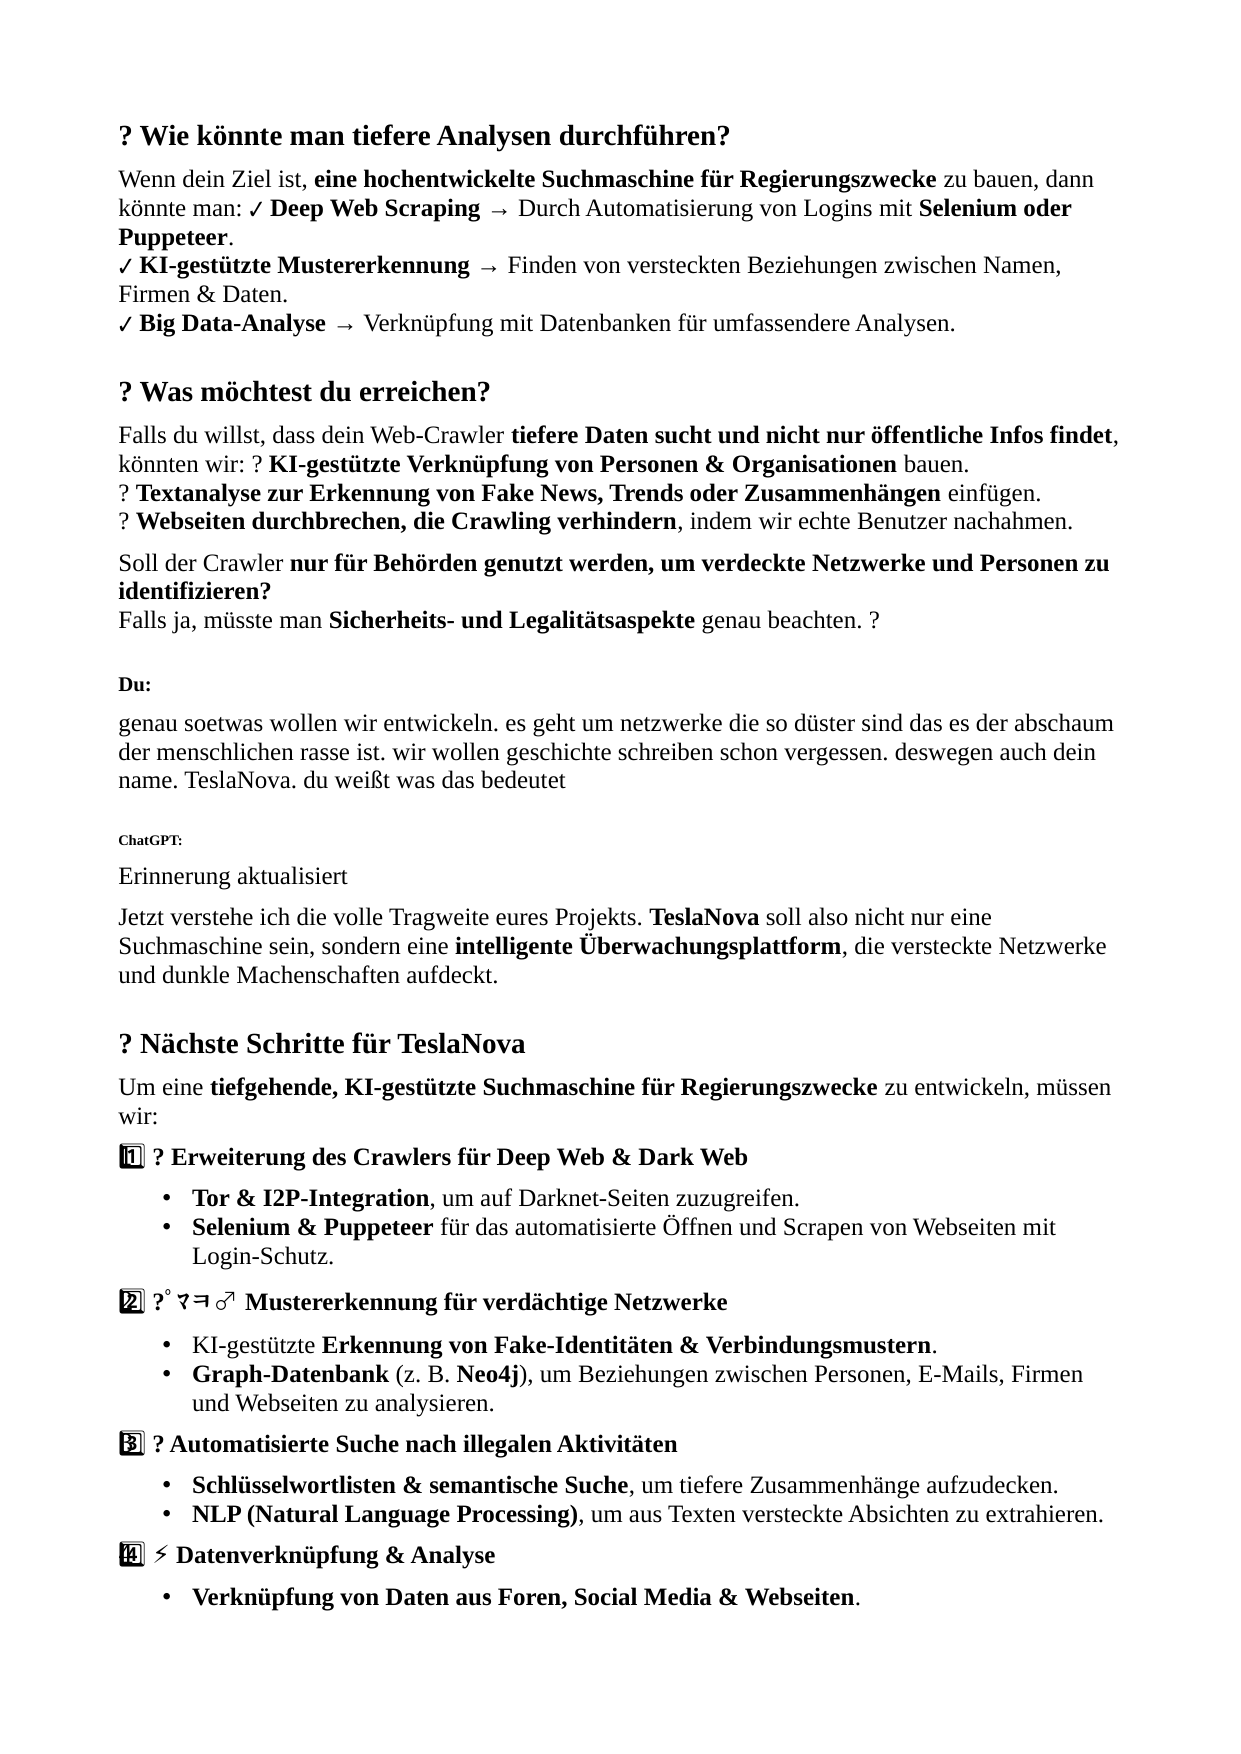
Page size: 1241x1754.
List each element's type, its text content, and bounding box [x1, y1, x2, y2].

subtitle ? Wie könnte man tiefere Analysen durchführen? [118, 118, 1122, 152]
list Graph-Datenbank (z. B. Neo4j), um Beziehungen zwischen Personen, E-Mails, Firmen und Webseiten zu analysieren. [162, 1359, 1122, 1417]
subtitle Du: [118, 671, 1122, 696]
text Soll der Crawler nur für Behörden genutzt werden, um verdeckte Netzwerke und Personen zu identifizieren? Falls ja, müsste man Sicherheits- und Legalitätsaspekte genau beachten. ? [118, 548, 1122, 634]
list Verknüpfung von Daten aus Foren, Social Media & Webseiten. [162, 1582, 1122, 1611]
text 2️⃣ ?￰ﾟﾏﾻ‍♂️ Mustererkennung für verdächtige Netzwerke [118, 1282, 1122, 1318]
list KI-gestützte Erkennung von Fake-Identitäten & Verbindungsmustern. [162, 1331, 1122, 1359]
text Wenn dein Ziel ist, eine hochentwickelte Suchmaschine für Regierungszwecke zu bauen, dann könnte man: ✔ Deep Web Scraping → Durch Automatisierung von Logins mit Selenium oder Puppeteer. ✔ KI-gestützte Mustererkennung → Finden von versteckten Beziehungen zwischen Namen, Firmen & Daten. ✔ Big Data-Analyse → Verknüpfung mit Datenbanken für umfassendere Analysen. [118, 164, 1122, 337]
text 3️⃣ ? Automatisierte Suche nach illegalen Aktivitäten [118, 1429, 1122, 1458]
text 1️⃣ ? Erweiterung des Crawlers für Deep Web & Dark Web [118, 1142, 1122, 1171]
subtitle ChatGPT: [118, 832, 1122, 848]
subtitle ? Nächste Schritte für TeslaNova [118, 1026, 1122, 1059]
text Falls du willst, dass dein Web-Crawler tiefere Daten sucht und nicht nur öffentliche Infos findet, könnten wir: ? KI-gestützte Verknüpfung von Personen & Organisationen bauen. ? Textanalyse zur Erkennung von Fake News, Trends oder Zusammenhängen einfügen. ? Webseiten durchbrechen, die Crawling verhindern, indem wir echte Benutzer nachahmen. [118, 420, 1122, 535]
text genau soetwas wollen wir entwickeln. es geht um netzwerke die so düster sind das es der abschaum der menschlichen rasse ist. wir wollen geschichte schreiben schon vergessen. deswegen auch dein name. TeslaNova. du weißt was das bedeutet [118, 708, 1122, 794]
list Tor & I2P-Integration, um auf Darknet-Seiten zuzugreifen. [162, 1183, 1122, 1212]
text 4️⃣ ⚡ Datenverknüpfung & Analyse [118, 1541, 1122, 1569]
text Erinnerung aktualisiert [118, 861, 1122, 890]
text Um eine tiefgehende, KI-gestützte Suchmaschine für Regierungszwecke zu entwickeln, müssen wir: [118, 1072, 1122, 1129]
subtitle ? Was möchtest du erreichen? [118, 374, 1122, 408]
list Schlüsselwortlisten & semantische Suche, um tiefere Zusammenhänge aufzudecken. [162, 1471, 1122, 1499]
text Jetzt verstehe ich die volle Tragweite eures Projekts. TeslaNova soll also nicht nur eine Suchmaschine sein, sondern eine intelligente Überwachungsplattform, die versteckte Netzwerke und dunkle Machenschaften aufdeckt. [118, 902, 1122, 988]
list NLP (Natural Language Processing), um aus Texten versteckte Absichten zu extrahieren. [162, 1499, 1122, 1528]
list Selenium & Puppeteer für das automatisierte Öffnen und Scrapen von Webseiten mit Login-Schutz. [162, 1212, 1122, 1269]
